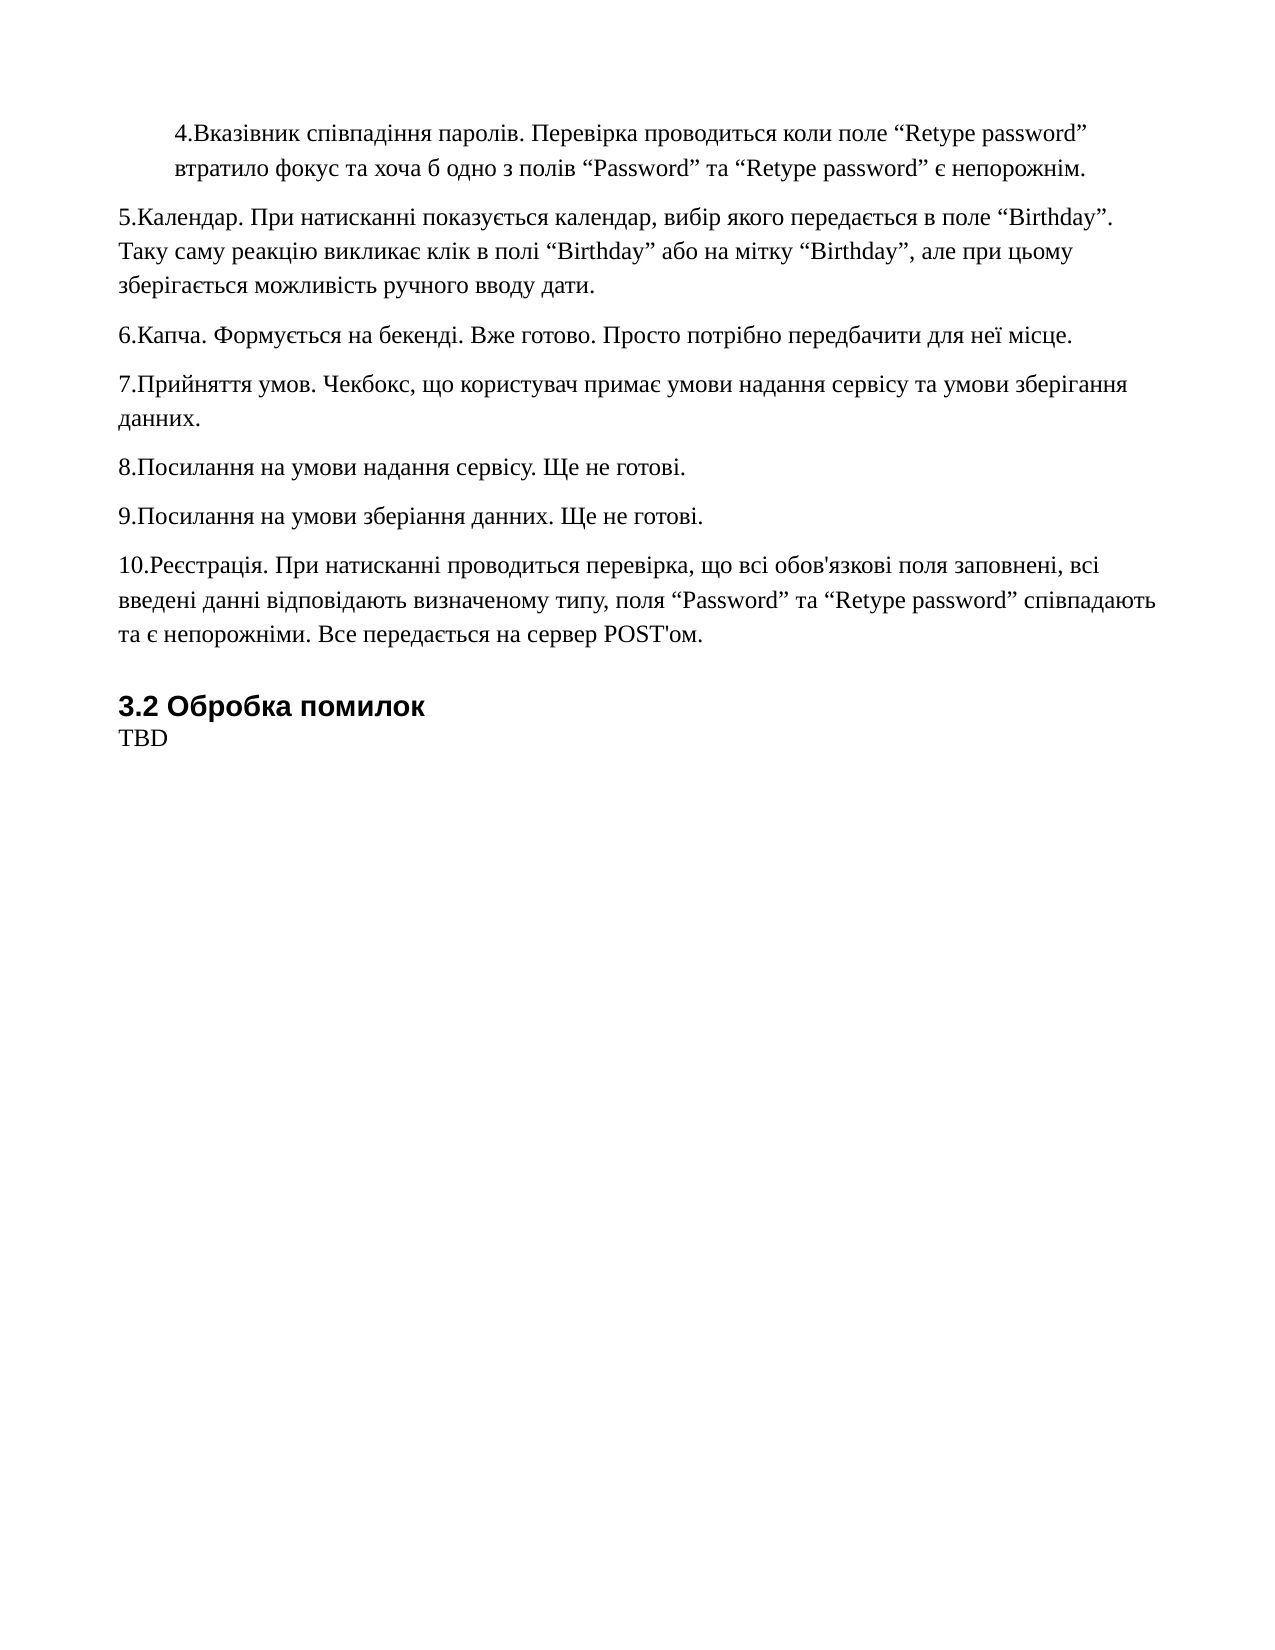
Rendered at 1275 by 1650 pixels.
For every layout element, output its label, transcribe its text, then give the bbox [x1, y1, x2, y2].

list Вказівник співпадіння паролів. Перевірка проводиться коли поле “Retype password” втратило фокус та хоча б одно з полів “Password” та “Retype password” є непорожнім. [174, 118, 1157, 181]
list Капча. Формується на бекенді. Вже готово. Просто потрібно передбачити для неї місце. [118, 320, 1157, 348]
list Прийняття умов. Чекбокс, що користувач примає умови надання сервісу та умови зберігання данних. [118, 369, 1157, 432]
list Посилання на умови надання сервісу. Ще не готові. [118, 452, 1157, 481]
list Посилання на умови зберіання данних. Ще не готові. [118, 501, 1157, 530]
list Календар. При натисканні показується календар, вибір якого передається в поле “Birthday”. Таку саму реакцію викликає клік в полі “Birthday” або на мітку “Birthday”, але при цьому зберігається можливість ручного вводу дати. [118, 202, 1157, 299]
subtitle 3.2 Обробка помилок [118, 689, 1157, 723]
text TBD [118, 723, 1157, 752]
list Реєстрація. При натисканні проводиться перевірка, що всі обов'язкові поля заповнені, всі введені данні відповідають визначеному типу, поля “Password” та “Retype password” співпадають та є непорожніми. Все передається на сервер POST'ом. [118, 550, 1157, 648]
